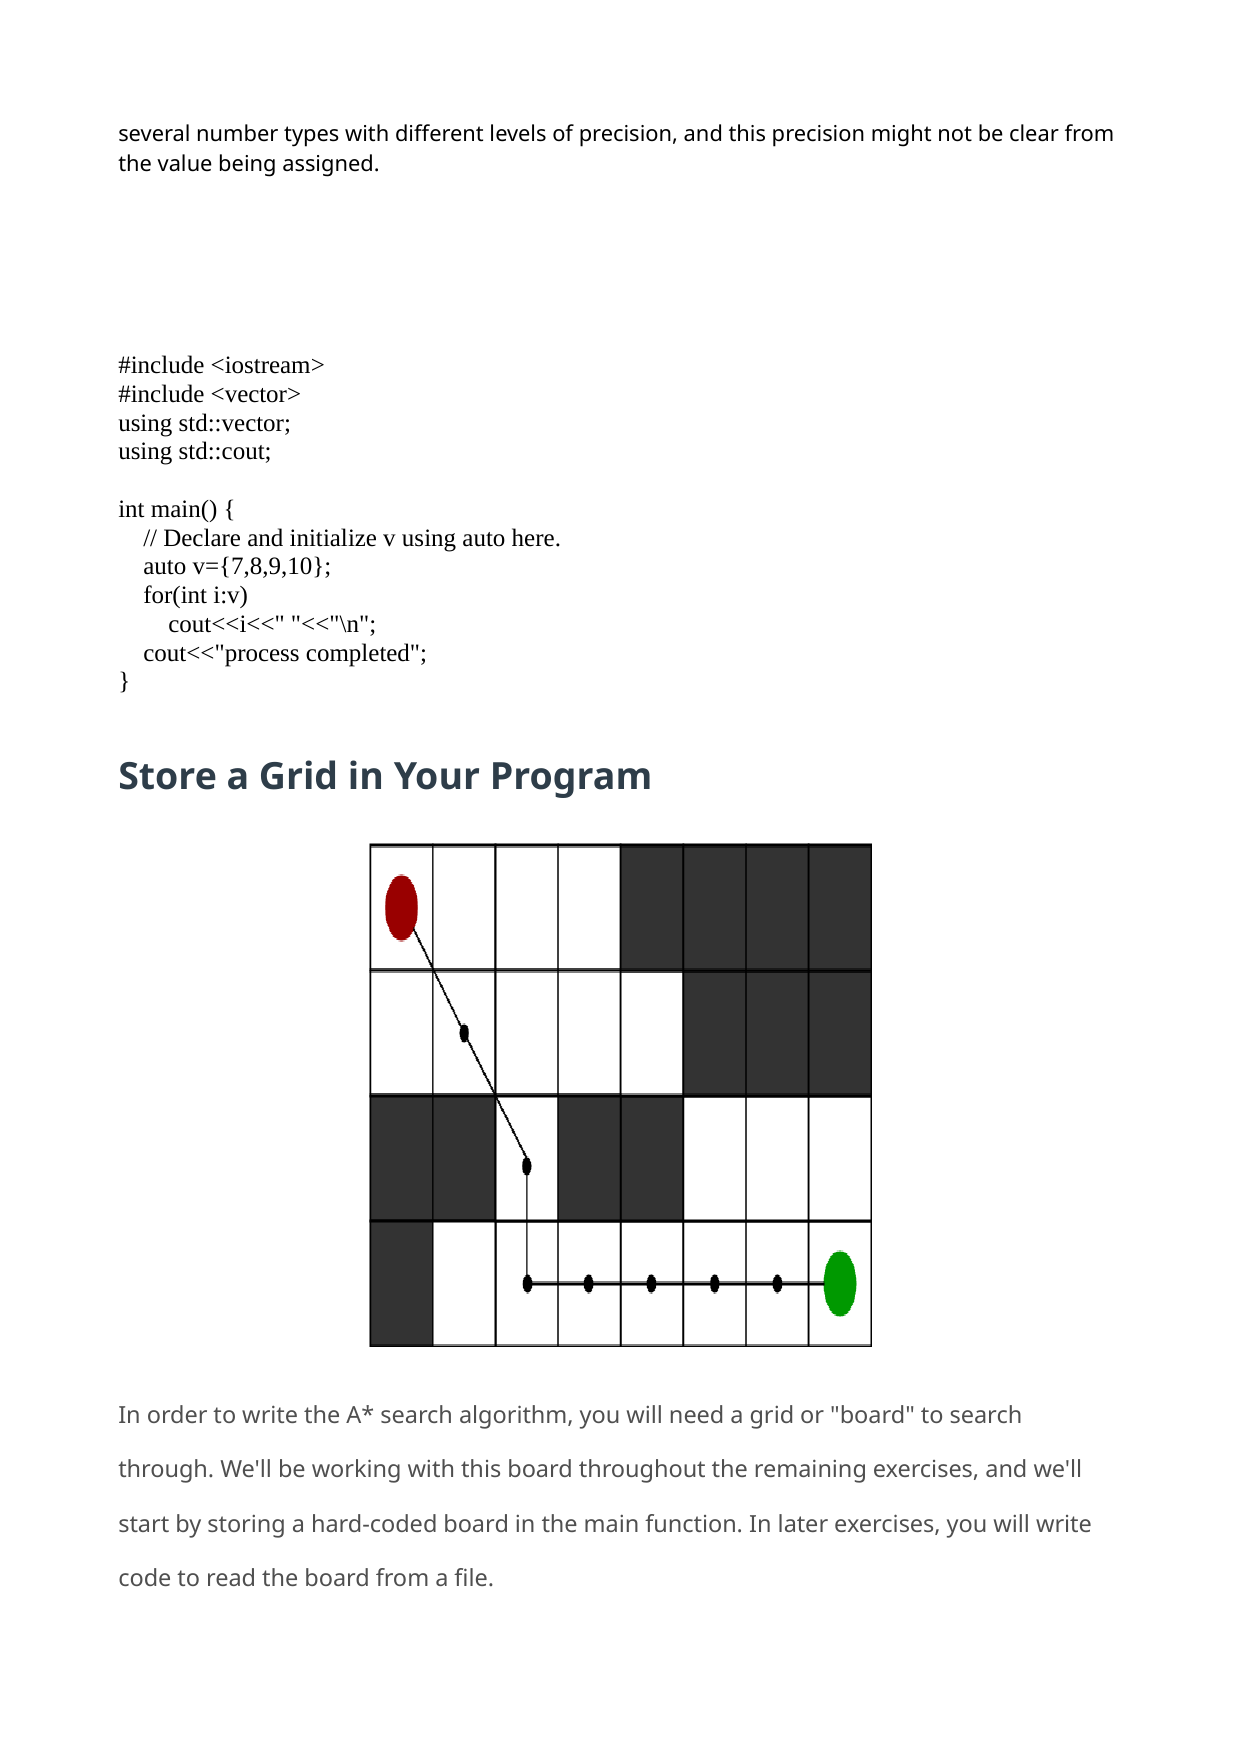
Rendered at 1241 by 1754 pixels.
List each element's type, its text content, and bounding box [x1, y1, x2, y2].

text cout<<i<<" "<<"\n"; [118, 609, 1122, 638]
text using std::vector; [118, 408, 1122, 436]
subtitle Store a Grid in Your Program [118, 749, 1122, 800]
text #include <iostream> [118, 350, 1122, 379]
text } [118, 666, 1122, 695]
text In order to write the A* search algorithm, you will need a grid or "board" to search through. We'll be working with this board throughout the remaining exercises, and we'll start by storing a hard-coded board in the main function. In later exercises, you will write code to read the board from a file. [118, 1398, 1122, 1593]
text // Declare and initialize v using auto here. [118, 523, 1122, 551]
text auto v={7,8,9,10}; [118, 551, 1122, 580]
text using std::cout; [118, 436, 1122, 465]
text for(int i:v) [118, 580, 1122, 609]
text several number types with different levels of precision, and this precision might not be clear from the value being assigned. [118, 118, 1122, 178]
text int main() { [118, 494, 1122, 523]
text cout<<"process completed"; [118, 638, 1122, 666]
picture [353, 812, 887, 1379]
text #include <vector> [118, 379, 1122, 408]
